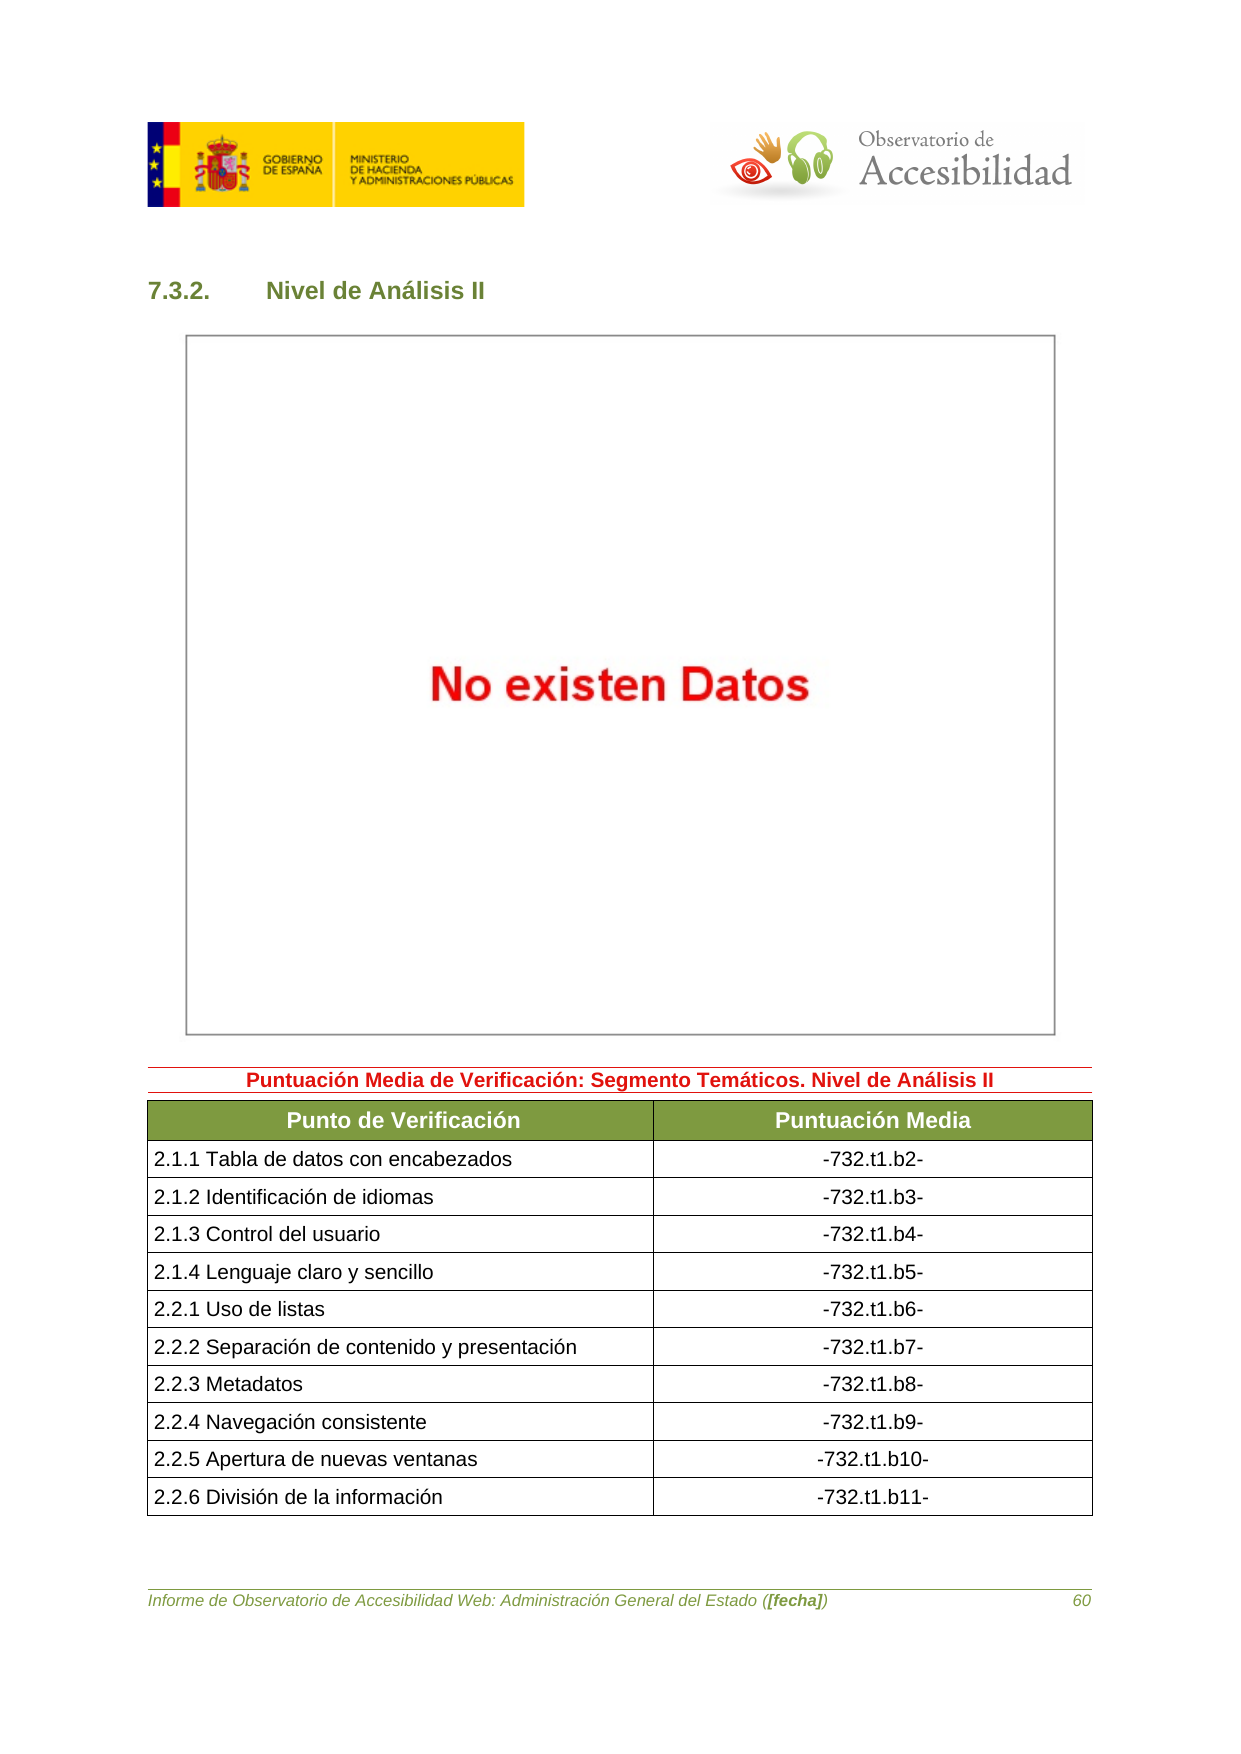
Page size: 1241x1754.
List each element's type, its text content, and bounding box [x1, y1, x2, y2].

table_cell -732.t1.b11- [654, 1478, 1092, 1515]
table_cell 2.2.5 Apertura de nuevas ventanas [148, 1441, 653, 1477]
picture [147, 122, 525, 207]
table_cell -732.t1.b6- [654, 1291, 1092, 1327]
text Puntuación Media de Verificación: Segmento Temáticos. Nivel de Análisis II [148, 1068, 1092, 1092]
table_cell 2.2.6 División de la información [148, 1478, 653, 1515]
table_cell 2.1.1 Tabla de datos con encabezados [148, 1141, 653, 1177]
list Nivel de Análisis II [148, 276, 1092, 304]
table_header Punto de Verificación [148, 1101, 653, 1140]
table_cell 2.2.2 Separación de contenido y presentación [148, 1328, 653, 1365]
table_cell 2.1.2 Identificación de idiomas [148, 1178, 653, 1215]
picture [178, 332, 1062, 1042]
table_cell 2.1.4 Lenguaje claro y sencillo [148, 1253, 653, 1290]
table_cell -732.t1.b10- [654, 1441, 1092, 1477]
table_cell 2.2.1 Uso de listas [148, 1291, 653, 1327]
table_cell -732.t1.b4- [654, 1216, 1092, 1252]
table_cell -732.t1.b9- [654, 1403, 1092, 1440]
table_cell -732.t1.b8- [654, 1366, 1092, 1402]
table_cell -732.t1.b3- [654, 1178, 1092, 1215]
table_cell 2.2.4 Navegación consistente [148, 1403, 653, 1440]
table_cell 2.1.3 Control del usuario [148, 1216, 653, 1252]
table_cell -732.t1.b7- [654, 1328, 1092, 1365]
table_cell -732.t1.b2- [654, 1141, 1092, 1177]
table_header Puntuación Media [654, 1101, 1092, 1140]
picture [710, 122, 1086, 205]
table_cell 2.2.3 Metadatos [148, 1366, 653, 1402]
table_cell -732.t1.b5- [654, 1253, 1092, 1290]
